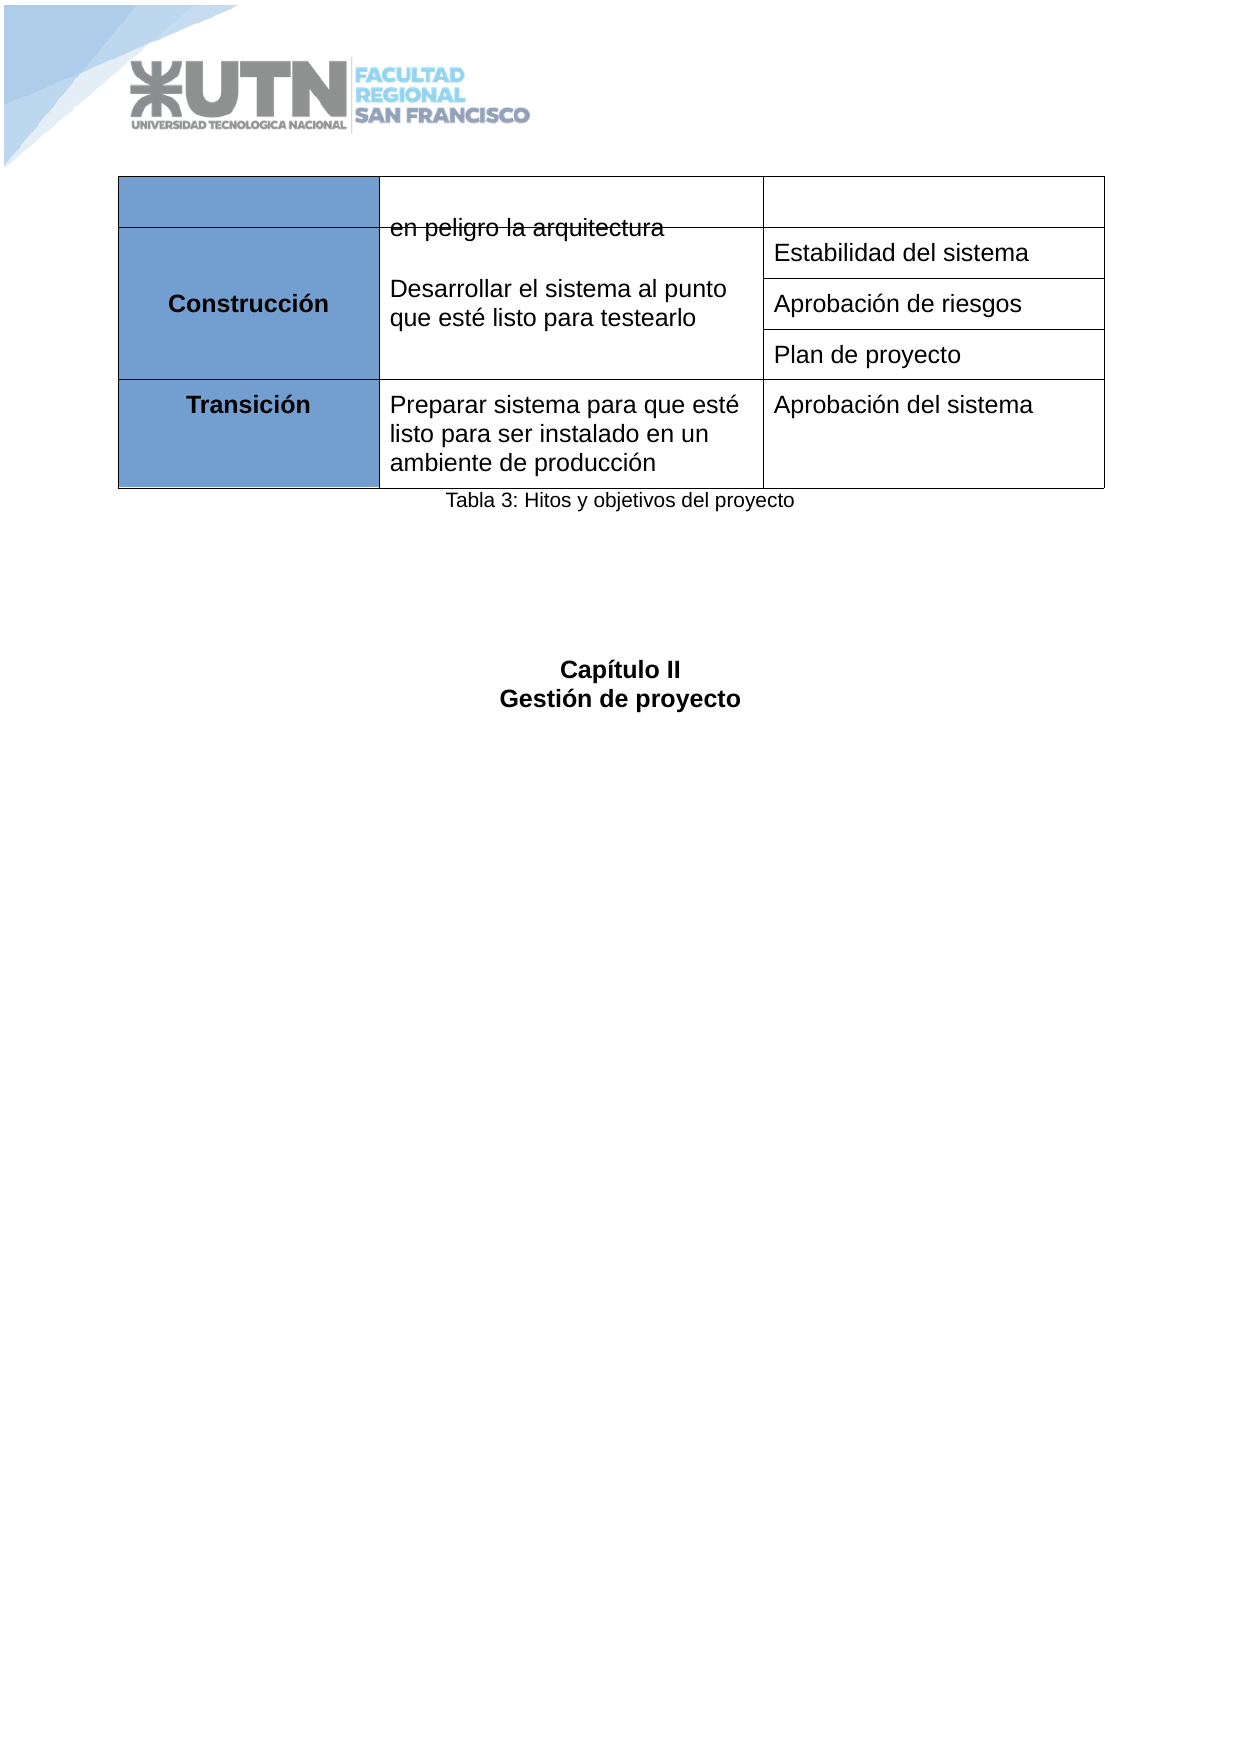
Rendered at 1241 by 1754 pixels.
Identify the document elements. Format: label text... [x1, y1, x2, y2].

table_cell Estabilidad del sistema [764, 228, 1104, 278]
table_cell [119, 177, 379, 227]
table_cell Transición [119, 380, 379, 487]
table_cell Construcción [119, 228, 379, 379]
table_cell Aprobación de riesgos [764, 279, 1104, 328]
text Capítulo II [118, 655, 1122, 684]
text Tabla 3: Hitos y objetivos del proyecto [118, 488, 1122, 512]
table_cell [764, 177, 1104, 227]
table_cell Preparar sistema para que esté listo para ser instalado en un ambiente de producción [380, 380, 763, 487]
picture [3, 5, 532, 169]
text Gestión de proyecto [118, 684, 1122, 713]
table_cell Identificar y abordar los principales riesgos que ponen en peligro la arquitectura [380, 177, 763, 227]
table_cell Desarrollar el sistema al punto que esté listo para testearlo [380, 228, 763, 379]
table_cell Aprobación del sistema [764, 380, 1104, 487]
table_cell Plan de proyecto [764, 330, 1104, 379]
